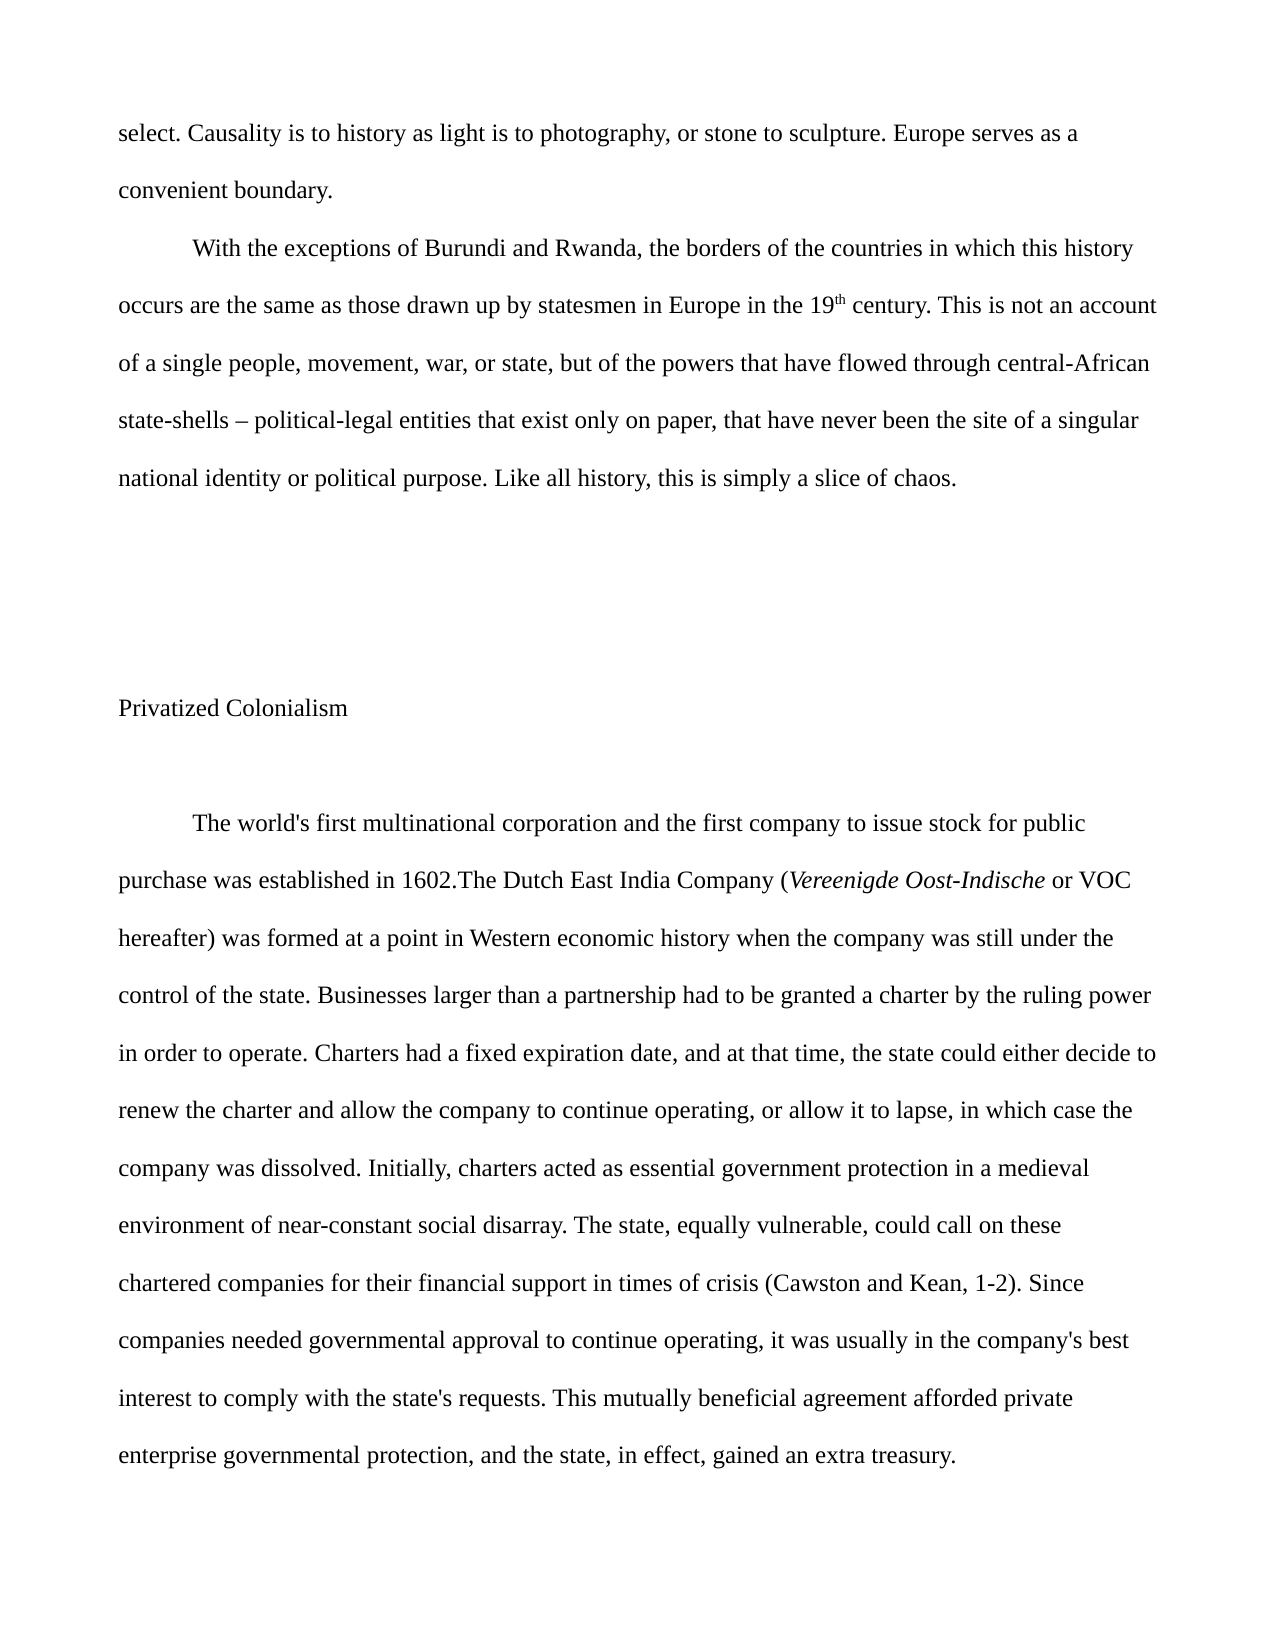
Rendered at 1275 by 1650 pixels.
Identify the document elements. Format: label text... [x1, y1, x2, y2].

text Privatized Colonialism [118, 693, 1157, 722]
text The world's first multinational corporation and the first company to issue stock for public purchase was established in 1602.The Dutch East India Company (Vereenigde Oost-Indische or VOC hereafter) was formed at a point in Western economic history when the company was still under the control of the state. Businesses larger than a partnership had to be granted a charter by the ruling power in order to operate. Charters had a fixed expiration date, and at that time, the state could either decide to renew the charter and allow the company to continue operating, or allow it to lapse, in which case the company was dissolved. Initially, charters acted as essential government protection in a medieval environment of near-constant social disarray. The state, equally vulnerable, could call on these chartered companies for their financial support in times of crisis (Cawston and Kean, 1-2). Since companies needed governmental approval to continue operating, it was usually in the company's best interest to comply with the state's requests. This mutually beneficial agreement afforded private enterprise governmental protection, and the state, in effect, gained an extra treasury. [118, 808, 1157, 1469]
text select. Causality is to history as light is to photography, or stone to sculpture. Europe serves as a convenient boundary. [118, 118, 1157, 204]
text With the exceptions of Burundi and Rwanda, the borders of the countries in which this history occurs are the same as those drawn up by statesmen in Europe in the 19th century. This is not an account of a single people, movement, war, or state, but of the powers that have flowed through central-African state-shells – political-legal entities that exist only on paper, that have never been the site of a singular national identity or political purpose. Like all history, this is simply a slice of chaos. [118, 233, 1157, 492]
